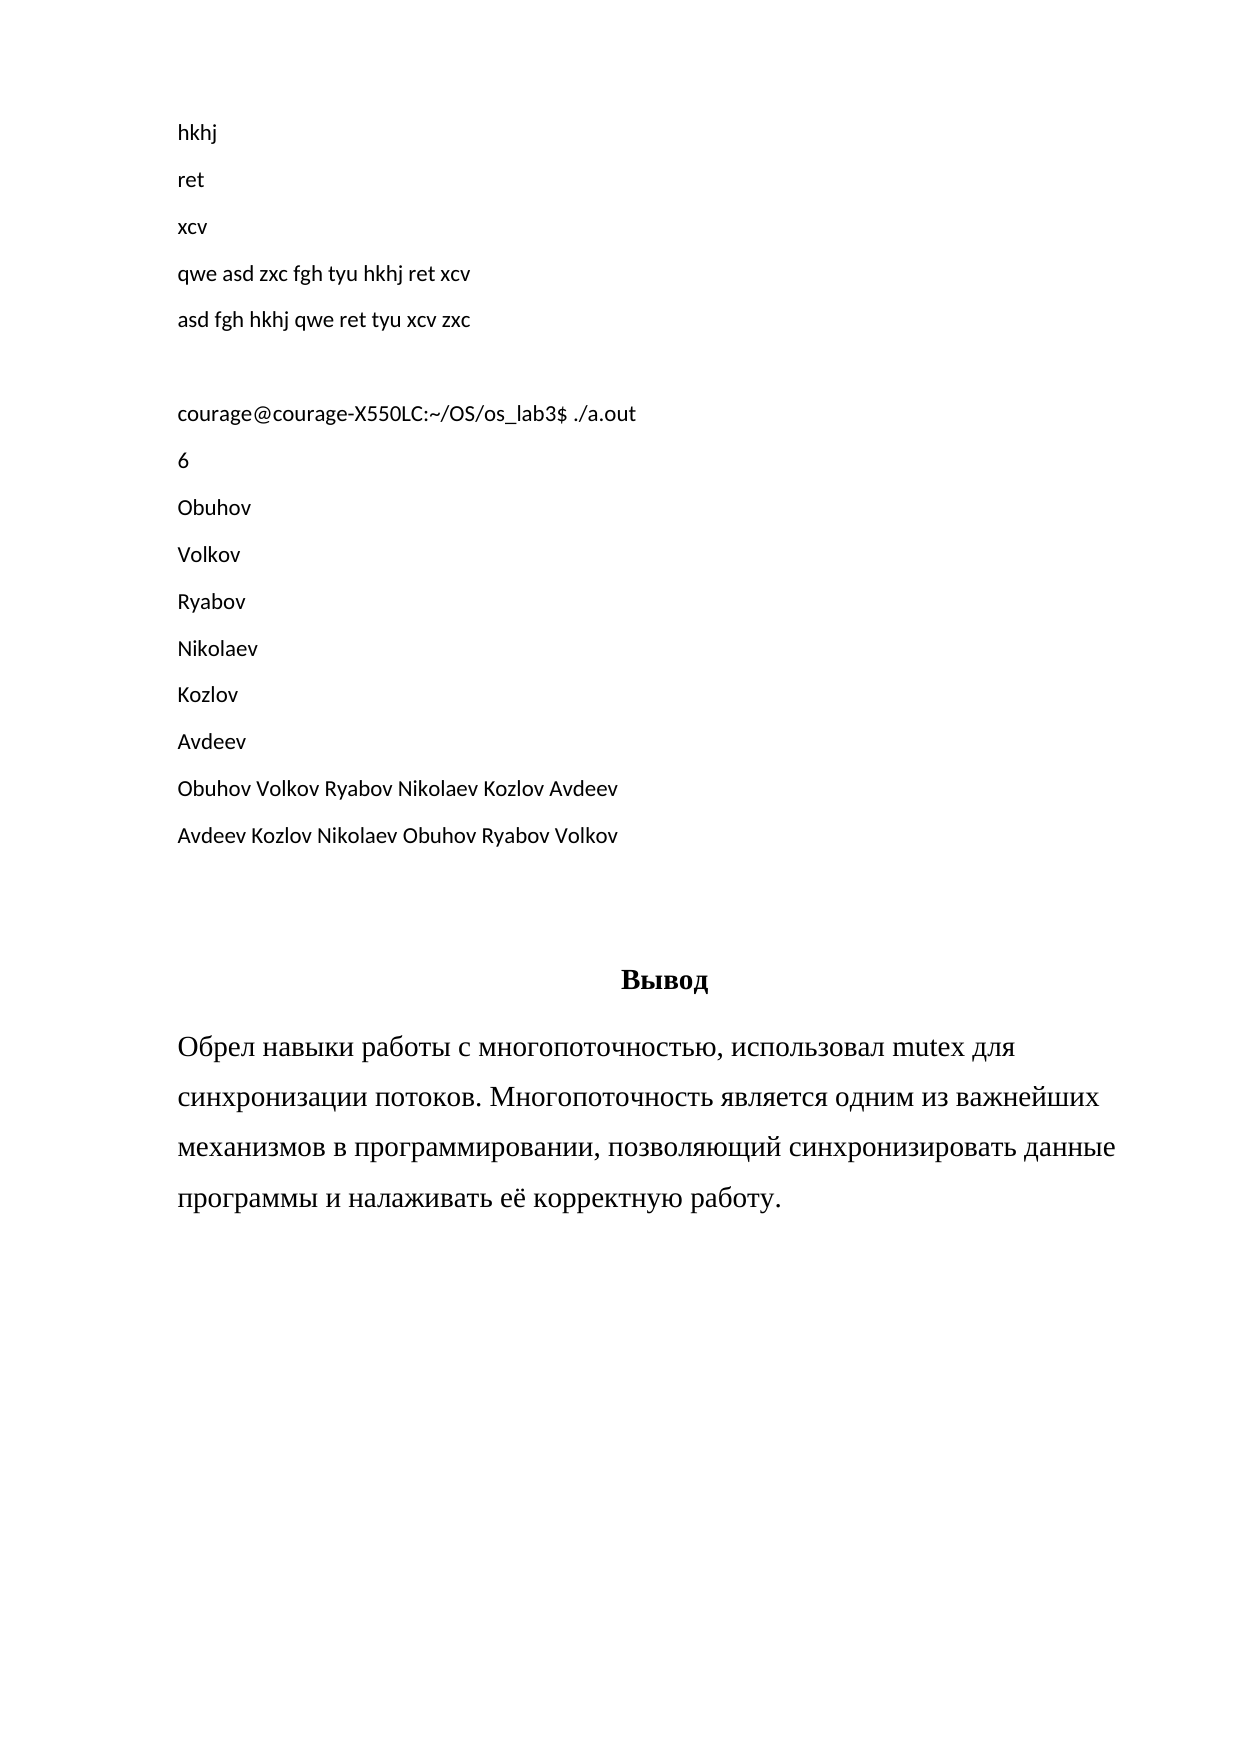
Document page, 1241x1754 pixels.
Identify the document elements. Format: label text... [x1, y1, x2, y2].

text 6 [177, 446, 1152, 474]
text Вывод [177, 962, 1152, 995]
text Obuhov [177, 493, 1152, 521]
text Obuhov Volkov Ryabov Nikolaev Kozlov Avdeev [177, 774, 1152, 802]
text Ryabov [177, 587, 1152, 615]
text hkhj [177, 118, 1152, 146]
text asd fgh hkhj qwe ret tyu xcv zxc [177, 306, 1152, 334]
text xcv [177, 212, 1152, 240]
text Avdeev Kozlov Nikolaev Obuhov Ryabov Volkov [177, 821, 1152, 849]
text ret [177, 165, 1152, 193]
text Nikolaev [177, 634, 1152, 662]
text Обрел навыки работы с многопоточностью, использовал mutex для синхронизации потоков. Многопоточность является одним из важнейших механизмов в программировании, позволяющий синхронизировать данные программы и налаживать её корректную работу. [177, 1029, 1152, 1213]
text Volkov [177, 540, 1152, 568]
text Kozlov [177, 681, 1152, 709]
text Avdeev [177, 727, 1152, 756]
text qwe asd zxc fgh tyu hkhj ret xcv [177, 259, 1152, 287]
text courage@courage-X550LC:~/OS/os_lab3$ ./a.out [177, 399, 1152, 427]
